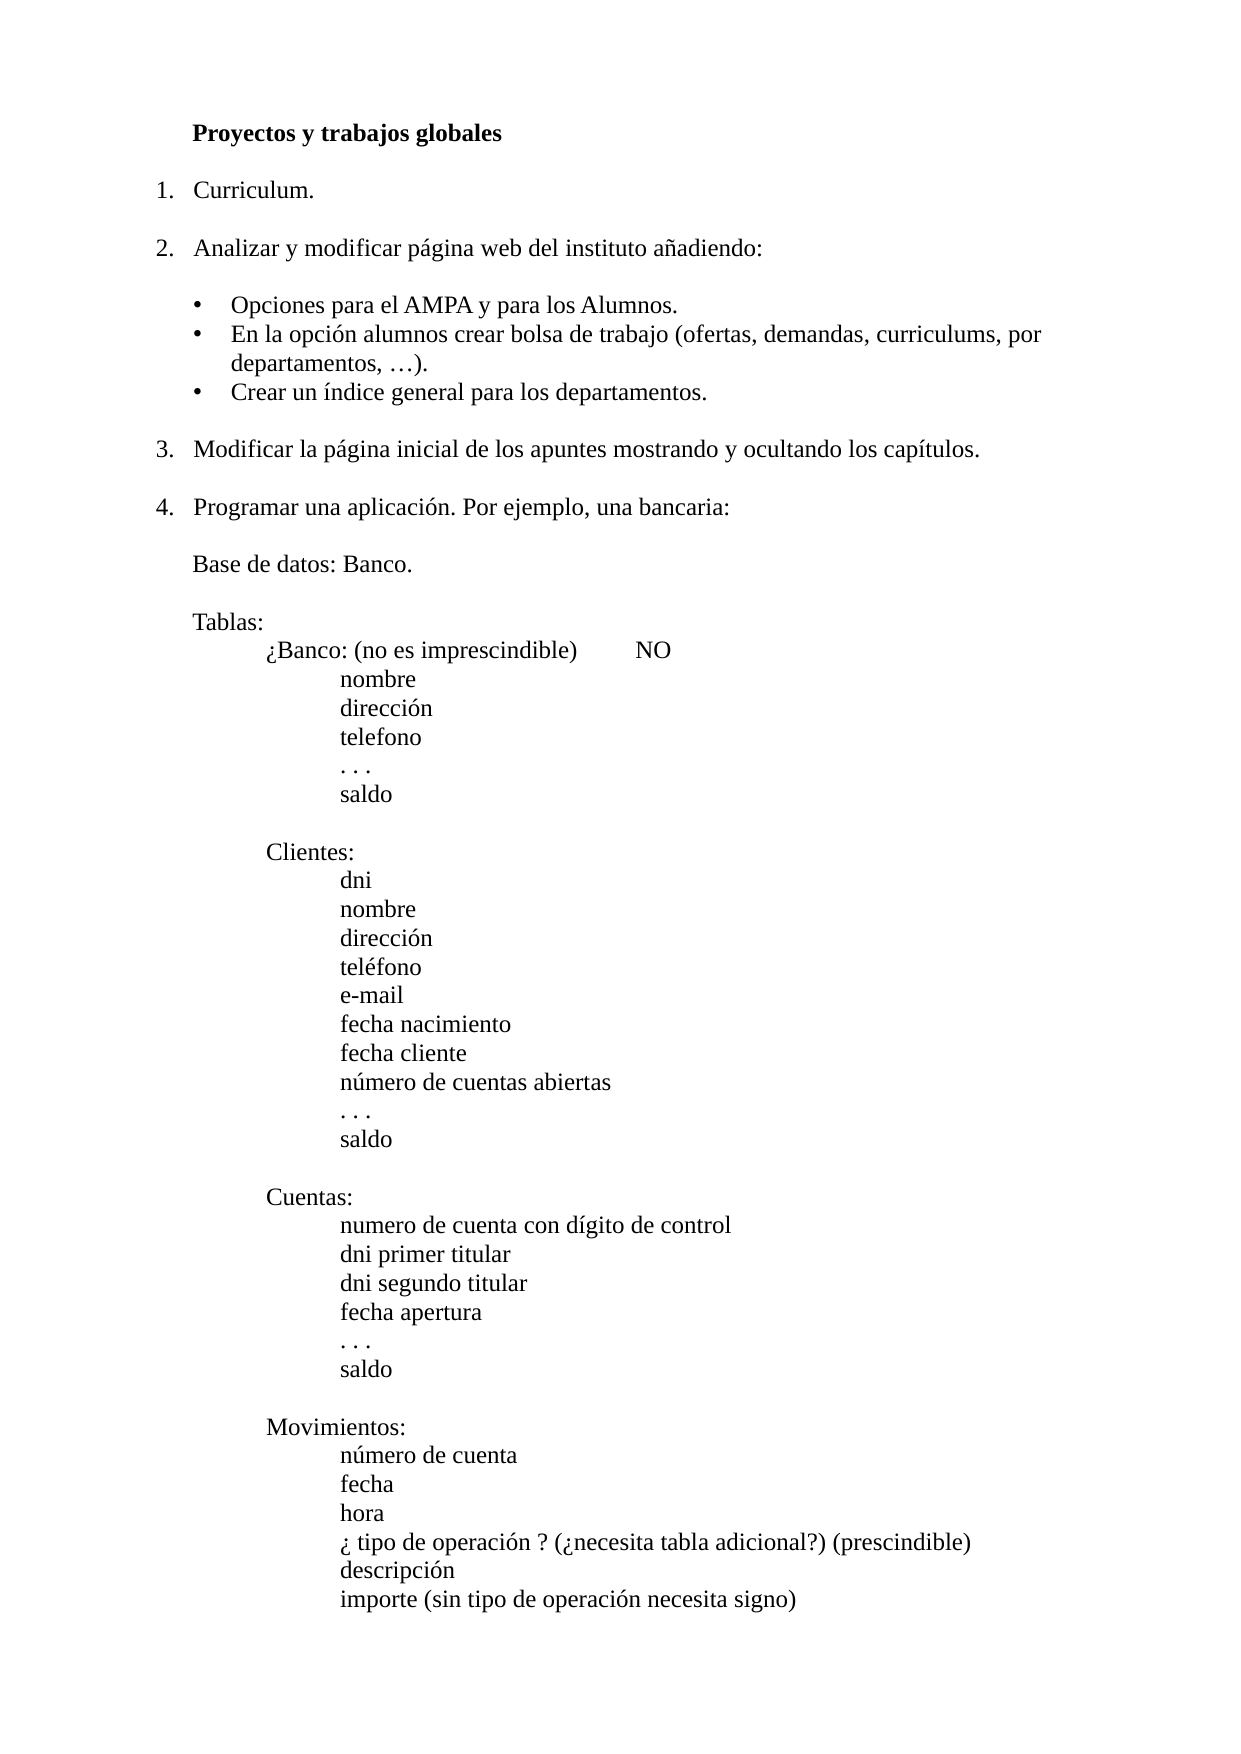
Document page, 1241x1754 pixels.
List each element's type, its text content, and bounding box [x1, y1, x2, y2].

text fecha apertura [118, 1297, 1122, 1326]
text dni primer titular [118, 1239, 1122, 1268]
text telefono [118, 722, 1122, 751]
text fecha [118, 1469, 1122, 1498]
list En la opción alumnos crear bolsa de trabajo (ofertas, demandas, curriculums, por departamentos, …). [193, 319, 1122, 377]
text . . . [118, 1096, 1122, 1124]
text dirección [118, 923, 1122, 952]
list Crear un índice general para los departamentos. [193, 377, 1122, 406]
list Opciones para el AMPA y para los Alumnos. [193, 291, 1122, 319]
text nombre [118, 664, 1122, 693]
text nombre [118, 894, 1122, 923]
text dirección [118, 693, 1122, 722]
text ¿ tipo de operación ? (¿necesita tabla adicional?) (prescindible) [118, 1527, 1122, 1556]
text fecha nacimiento [118, 1009, 1122, 1038]
text teléfono [118, 952, 1122, 981]
text fecha cliente [118, 1038, 1122, 1067]
list Modificar la página inicial de los apuntes mostrando y ocultando los capítulos. [156, 434, 1122, 463]
text importe (sin tipo de operación necesita signo) [118, 1584, 1122, 1613]
text descripción [118, 1556, 1122, 1584]
text dni segundo titular [118, 1268, 1122, 1297]
text e-mail [118, 981, 1122, 1009]
text saldo [118, 1354, 1122, 1383]
text Clientes: [118, 837, 1122, 866]
text número de cuentas abiertas [118, 1067, 1122, 1096]
text saldo [118, 779, 1122, 808]
text Base de datos: Banco. [118, 549, 1122, 578]
text . . . [118, 751, 1122, 779]
text número de cuenta [118, 1441, 1122, 1469]
text . . . [118, 1326, 1122, 1354]
text ¿Banco: (no es imprescindible) NO [118, 636, 1122, 664]
text Tablas: [118, 607, 1122, 636]
list Analizar y modificar página web del instituto añadiendo: [156, 233, 1122, 262]
text dni [118, 866, 1122, 894]
text saldo [118, 1124, 1122, 1153]
text Proyectos y trabajos globales [118, 118, 1122, 147]
text Cuentas: [118, 1182, 1122, 1211]
list Programar una aplicación. Por ejemplo, una bancaria: [156, 492, 1122, 521]
list Curriculum. [156, 176, 1122, 204]
text numero de cuenta con dígito de control [118, 1211, 1122, 1239]
text hora [118, 1498, 1122, 1527]
text Movimientos: [118, 1412, 1122, 1441]
